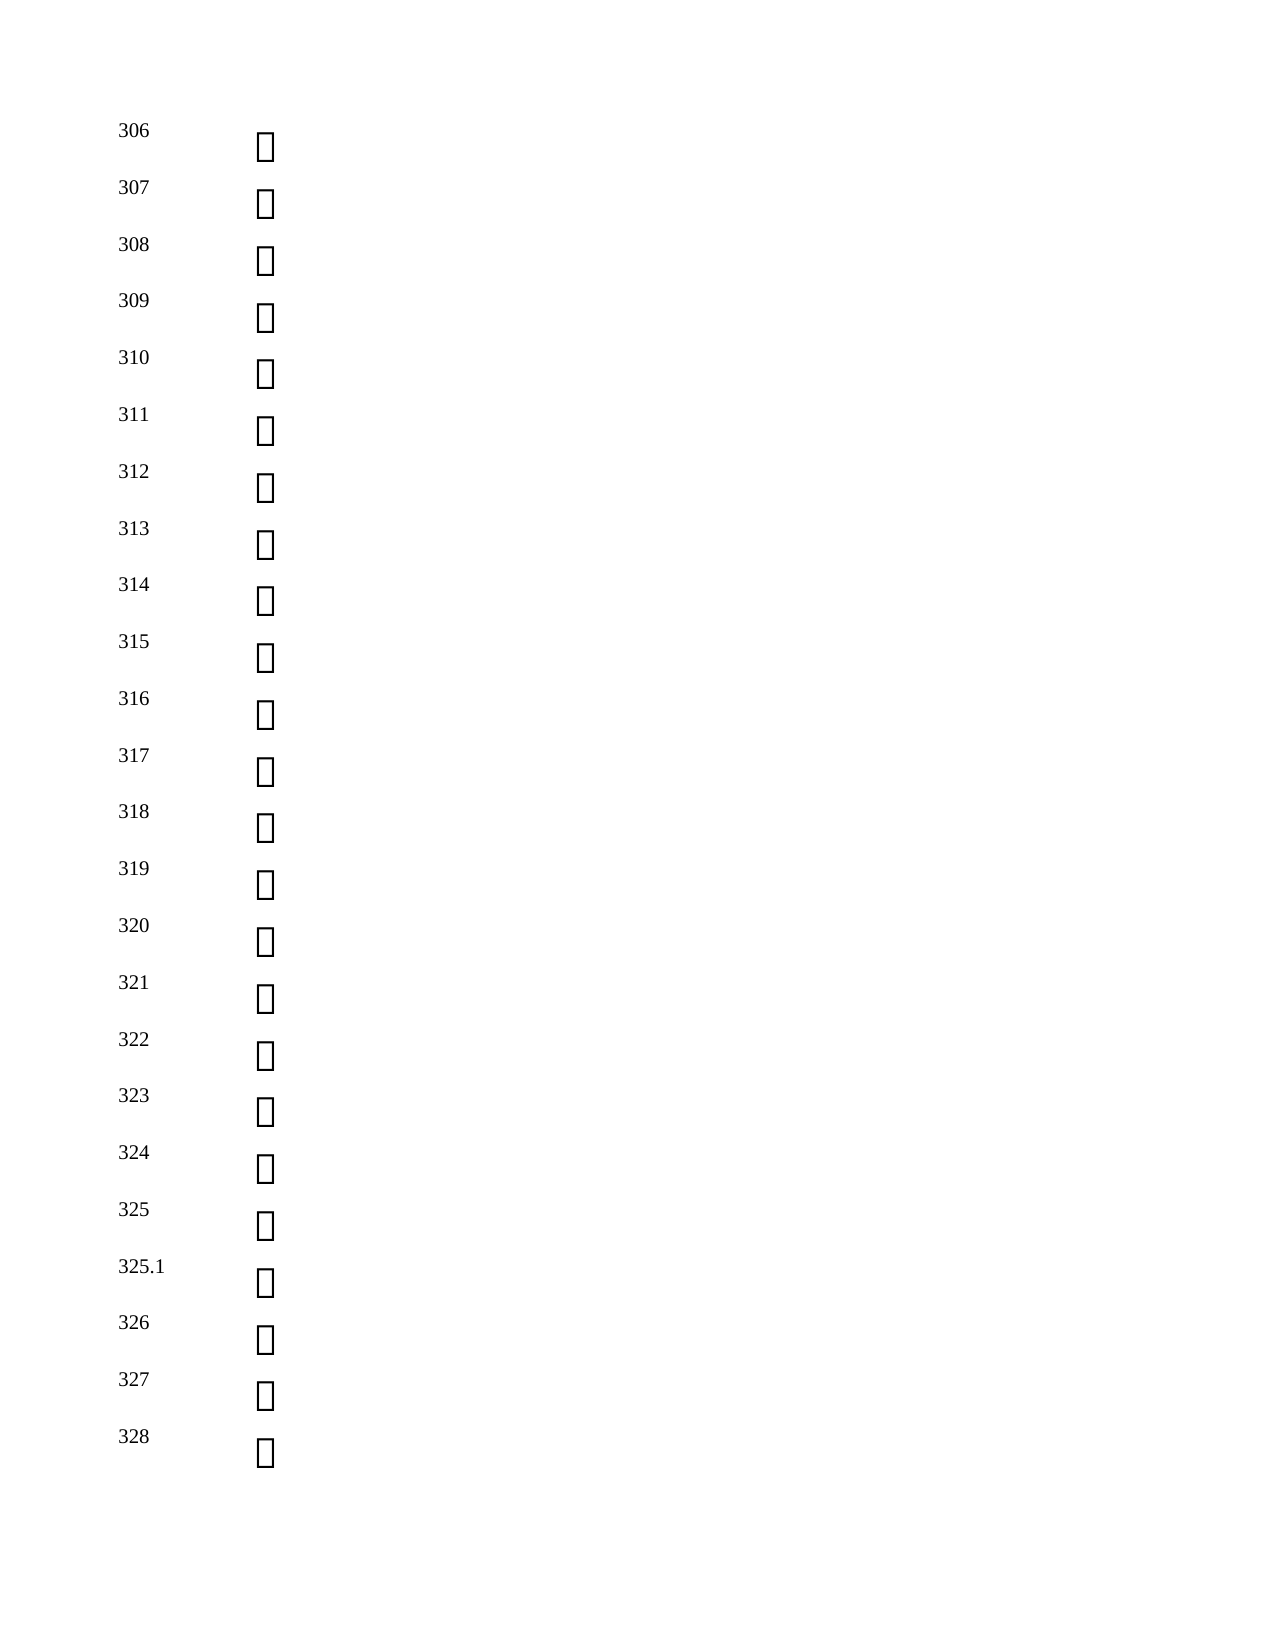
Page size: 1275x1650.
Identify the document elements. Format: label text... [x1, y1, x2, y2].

table_cell 325 [118, 1197, 253, 1253]
table_cell 306 [118, 118, 253, 175]
table_cell 307 [118, 175, 253, 232]
table_cell 𒚻 [253, 289, 466, 345]
table_cell 315 [118, 629, 253, 686]
table_cell 316 [118, 686, 253, 743]
table_cell 𒛎 [253, 1367, 466, 1424]
table_cell 𒚹 [253, 175, 466, 232]
table_cell 311 [118, 402, 253, 459]
table_cell 310 [118, 345, 253, 402]
table_cell 𒛌 [253, 1254, 466, 1310]
table_cell 313 [118, 516, 253, 572]
table_cell 308 [118, 232, 253, 288]
table_cell 318 [118, 799, 253, 856]
table_cell 𒚽 [253, 402, 466, 459]
table_cell 320 [118, 913, 253, 970]
table_cell 𒚼 [253, 345, 466, 402]
table_cell 𒛈 [253, 1026, 466, 1083]
table_cell 𒚺 [253, 232, 466, 288]
table_cell 328 [118, 1424, 253, 1481]
table_cell 𒚾 [253, 459, 466, 516]
table_cell 𒛃 [253, 743, 466, 799]
table_cell 325.1 [118, 1254, 253, 1310]
table_cell 𒛅 [253, 856, 466, 913]
table_cell 𒚿 [253, 516, 466, 572]
table_cell 𒛀 [253, 572, 466, 629]
table_cell 𒛋 [253, 1197, 466, 1253]
table_cell 𒛂 [253, 686, 466, 743]
table_cell 314 [118, 572, 253, 629]
table_cell 𒛄 [253, 799, 466, 856]
table_cell 𒛊 [253, 1140, 466, 1197]
table_cell 𒛁 [253, 629, 466, 686]
table_cell 322 [118, 1026, 253, 1083]
table_cell 𒛏 [253, 1424, 466, 1481]
table_cell 327 [118, 1367, 253, 1424]
table_cell 319 [118, 856, 253, 913]
table_cell 324 [118, 1140, 253, 1197]
table_cell 321 [118, 970, 253, 1026]
table_cell 323 [118, 1083, 253, 1140]
table_cell 317 [118, 743, 253, 799]
table_cell 𒛍 [253, 1310, 466, 1367]
table_cell 𒛇 [253, 970, 466, 1026]
table_cell 309 [118, 289, 253, 345]
table_cell 𒛉 [253, 1083, 466, 1140]
table_cell 𒛆 [253, 913, 466, 970]
table_cell 326 [118, 1310, 253, 1367]
table_cell 312 [118, 459, 253, 516]
table_cell 𒚸 [253, 118, 466, 175]
